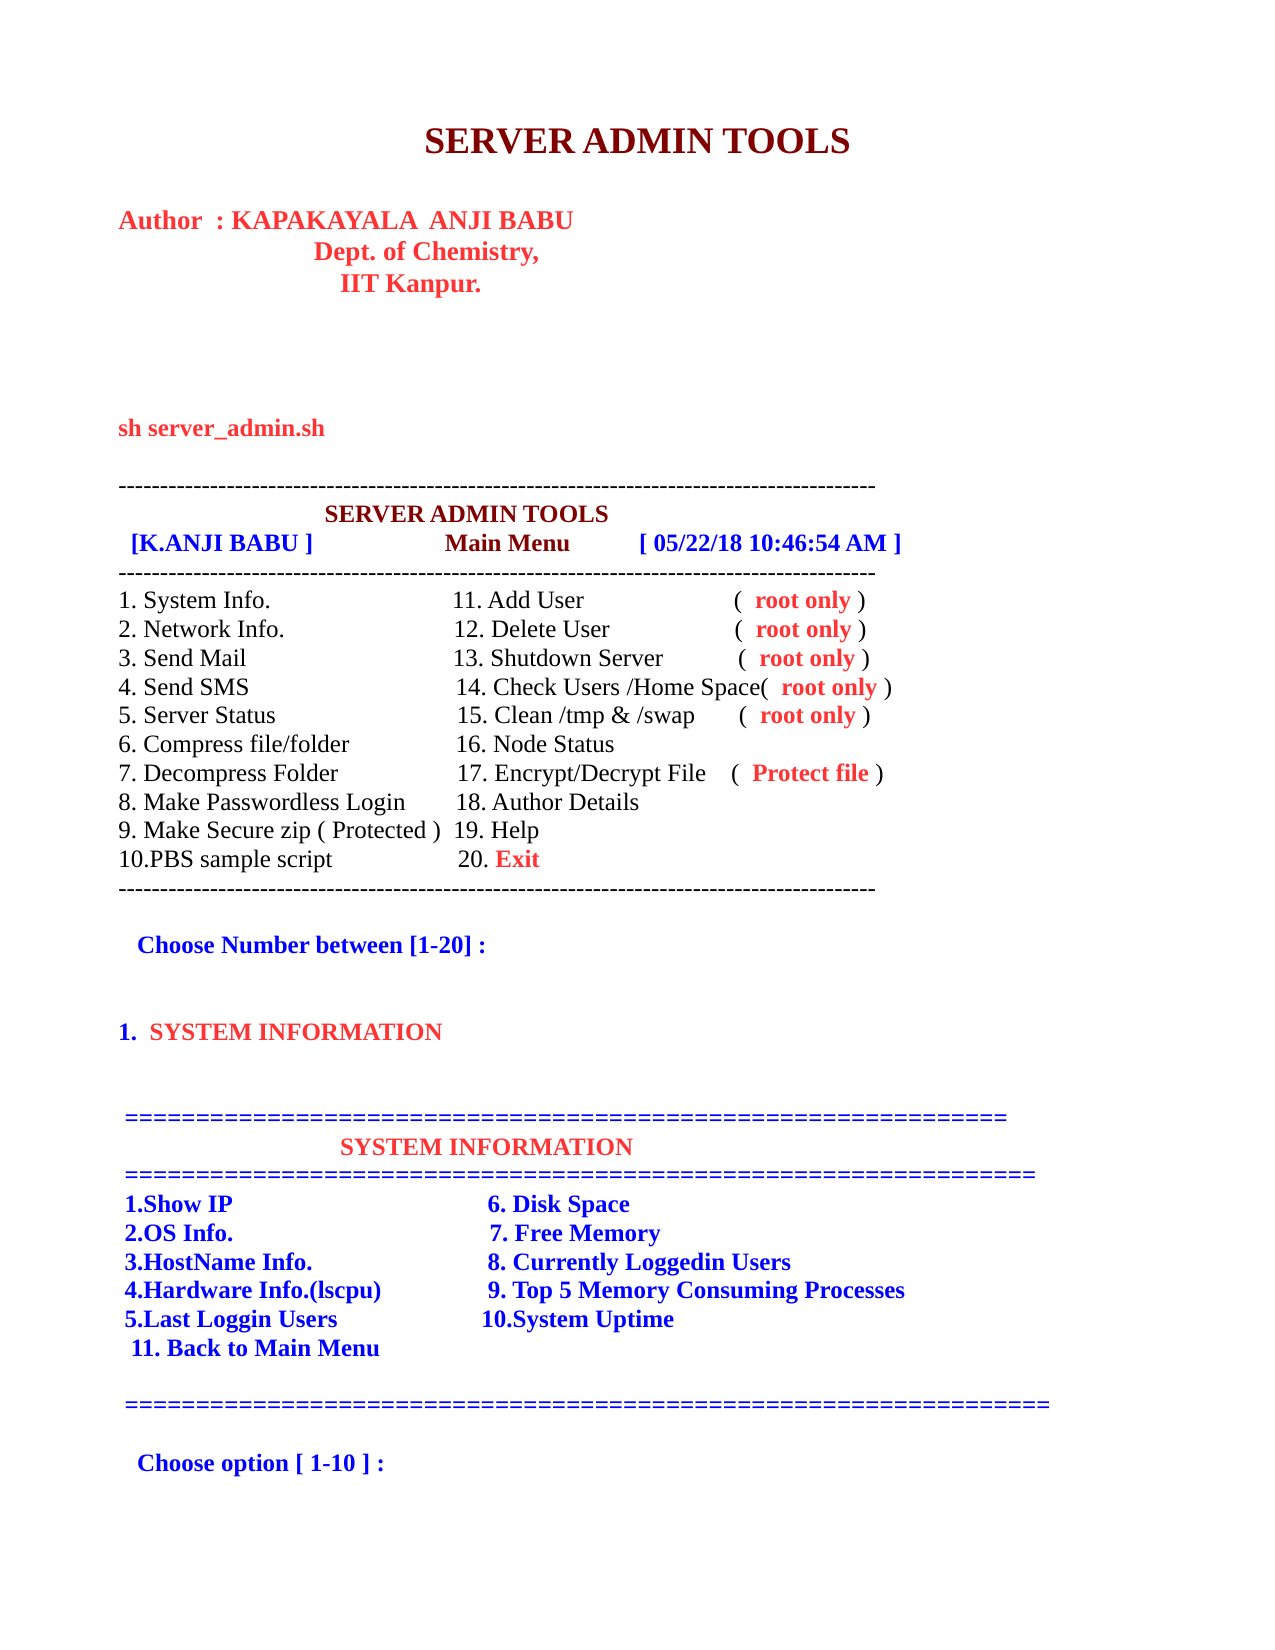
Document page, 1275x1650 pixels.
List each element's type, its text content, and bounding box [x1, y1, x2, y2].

text Dept. of Chemistry, [118, 236, 1157, 267]
text 3.HostName Info. 8. Currently Loggedin Users [118, 1247, 1157, 1275]
text 9. Make Secure zip ( Protected ) 19. Help [118, 815, 1157, 844]
text ------------------------------------------------------------------------------------------- [118, 873, 1157, 902]
text 6. Compress file/folder 16. Node Status [118, 729, 1157, 758]
text IIT Kanpur. [118, 267, 1157, 298]
text 1. System Info. 11. Add User ( root only ) [118, 585, 1157, 614]
text ================================================================= [118, 1390, 1157, 1419]
text sh server_admin.sh [118, 413, 1157, 442]
text Choose option [ 1-10 ] : [118, 1448, 1157, 1477]
text 5.Last Loggin Users 10.System Uptime [118, 1304, 1157, 1333]
text ================================================================ [118, 1160, 1157, 1189]
text 3. Send Mail 13. Shutdown Server ( root only ) [118, 643, 1157, 672]
text 2.OS Info. 7. Free Memory [118, 1218, 1157, 1247]
text 8. Make Passwordless Login 18. Author Details [118, 787, 1157, 815]
text 4.Hardware Info.(lscpu) 9. Top 5 Memory Consuming Processes [118, 1275, 1157, 1304]
text 7. Decompress Folder 17. Encrypt/Decrypt File ( Protect file ) [118, 758, 1157, 787]
text ------------------------------------------------------------------------------------------- [118, 557, 1157, 585]
text 4. Send SMS 14. Check Users /Home Space( root only ) [118, 672, 1157, 700]
text 5. Server Status 15. Clean /tmp & /swap ( root only ) [118, 700, 1157, 729]
text ============================================================== [118, 1103, 1157, 1132]
text 1.Show IP 6. Disk Space [118, 1189, 1157, 1218]
text SERVER ADMIN TOOLS [118, 118, 1157, 161]
text SYSTEM INFORMATION [118, 1132, 1157, 1160]
text SERVER ADMIN TOOLS [118, 499, 1157, 528]
text Choose Number between [1-20] : [118, 930, 1157, 959]
text 10.PBS sample script 20. Exit [118, 844, 1157, 873]
text 11. Back to Main Menu [118, 1333, 1157, 1362]
text ------------------------------------------------------------------------------------------- [118, 470, 1157, 499]
text 1. SYSTEM INFORMATION [118, 1017, 1157, 1045]
text 2. Network Info. 12. Delete User ( root only ) [118, 614, 1157, 643]
text [K.ANJI BABU ] Main Menu [ 05/22/18 10:46:54 AM ] [118, 528, 1157, 557]
text Author : KAPAKAYALA ANJI BABU [118, 204, 1157, 236]
